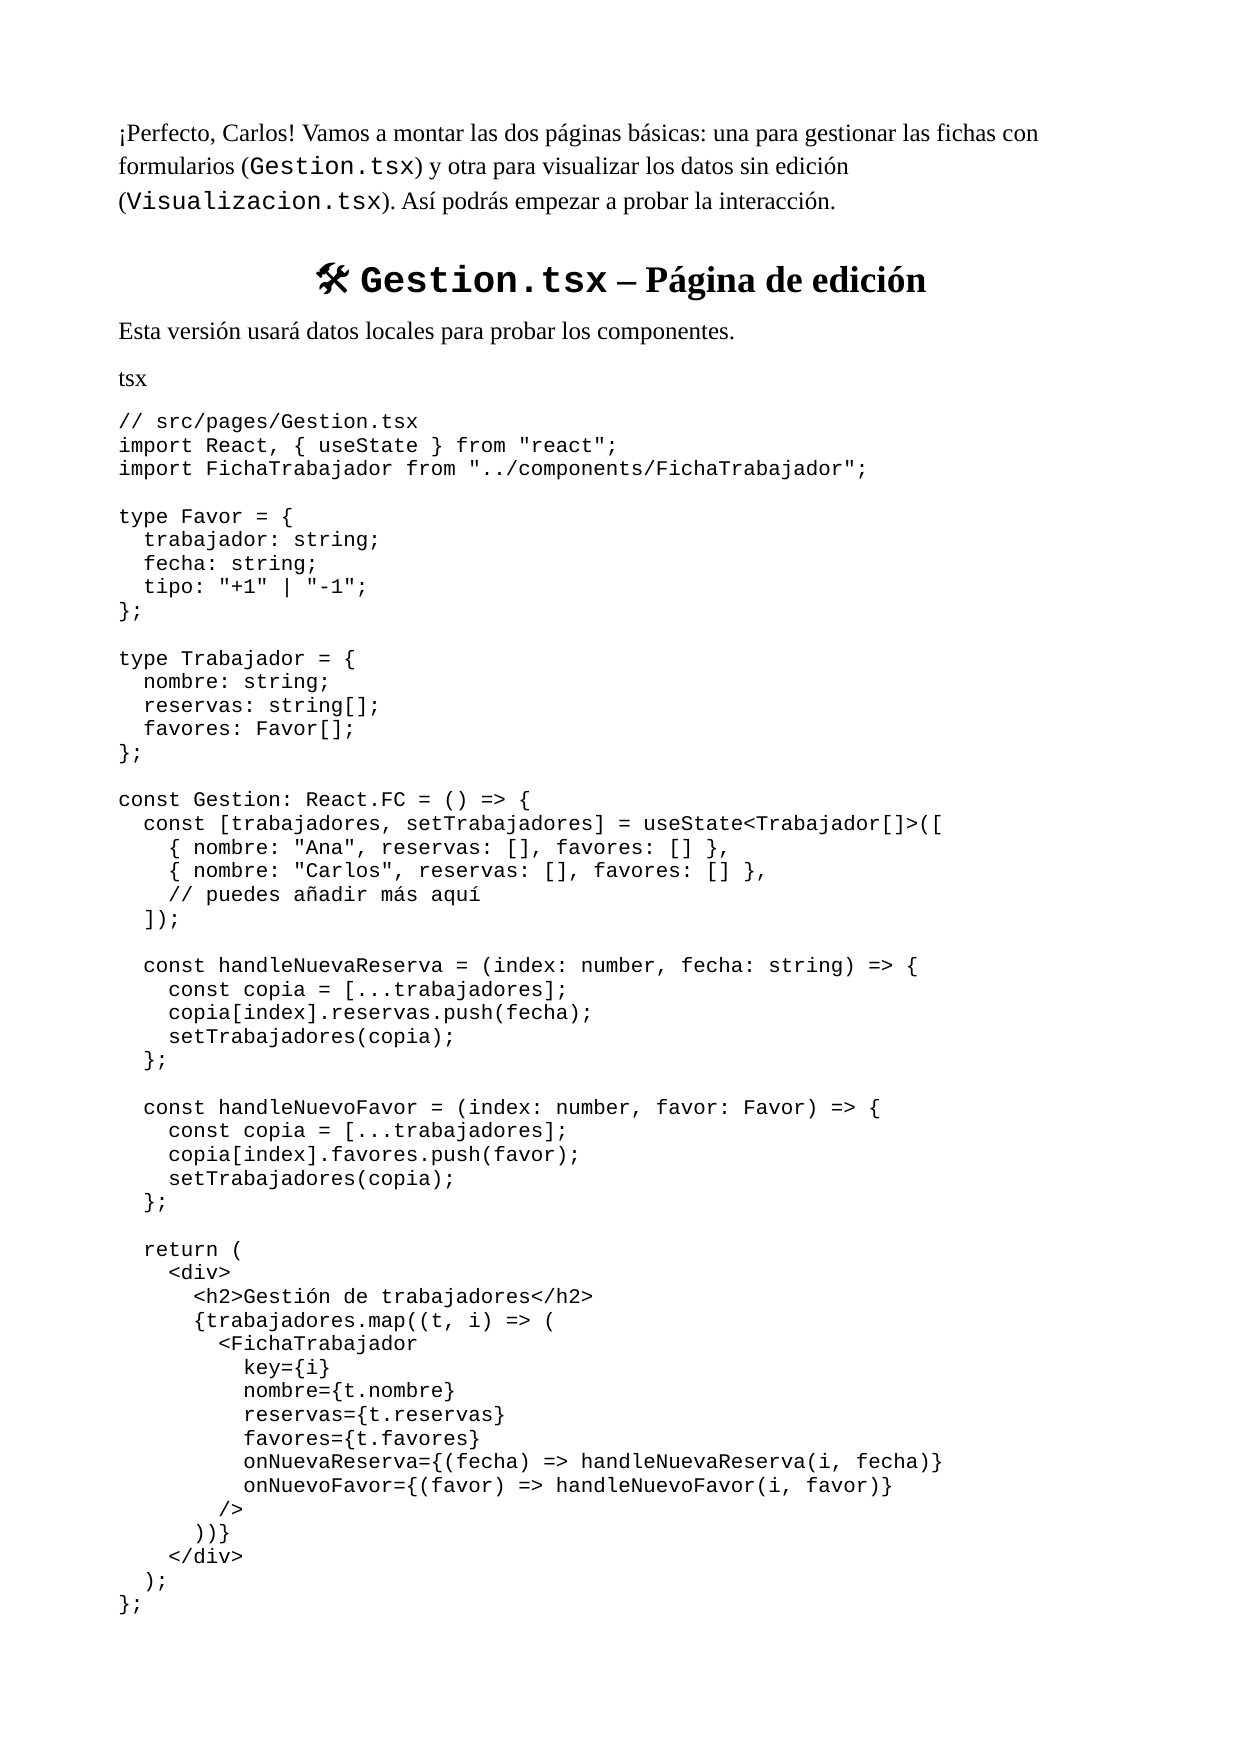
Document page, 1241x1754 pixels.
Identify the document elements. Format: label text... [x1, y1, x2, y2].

text }; [118, 1593, 1122, 1617]
text type Trabajador = { [118, 647, 1122, 671]
text setTrabajadores(copia); [118, 1026, 1122, 1049]
text nombre: string; [118, 671, 1122, 695]
text tsx [118, 363, 1122, 392]
text // src/pages/Gestion.tsx [118, 411, 1122, 435]
text const copia = [...trabajadores]; [118, 978, 1122, 1002]
text fecha: string; [118, 553, 1122, 577]
text ))} [118, 1522, 1122, 1546]
text tipo: "+1" | "-1"; [118, 577, 1122, 600]
text <h2>Gestión de trabajadores</h2> [118, 1286, 1122, 1309]
text const [trabajadores, setTrabajadores] = useState<Trabajador[]>([ [118, 813, 1122, 837]
text { nombre: "Carlos", reservas: [], favores: [] }, [118, 860, 1122, 884]
text {trabajadores.map((t, i) => ( [118, 1309, 1122, 1333]
text const Gestion: React.FC = () => { [118, 789, 1122, 813]
text trabajador: string; [118, 529, 1122, 553]
text const handleNuevaReserva = (index: number, fecha: string) => { [118, 955, 1122, 978]
text Esta versión usará datos locales para probar los componentes. [118, 316, 1122, 344]
text import FichaTrabajador from "../components/FichaTrabajador"; [118, 458, 1122, 482]
text // puedes añadir más aquí [118, 884, 1122, 908]
text const copia = [...trabajadores]; [118, 1120, 1122, 1144]
text favores={t.favores} [118, 1428, 1122, 1451]
text ¡Perfecto, Carlos! Vamos a montar las dos páginas básicas: una para gestionar las fichas con formularios (Gestion.tsx) y otra para visualizar los datos sin edición (Visualizacion.tsx). Así podrás empezar a probar la interacción. [118, 118, 1122, 217]
text <div> [118, 1262, 1122, 1286]
text const handleNuevoFavor = (index: number, favor: Favor) => { [118, 1097, 1122, 1120]
text }; [118, 1191, 1122, 1215]
text setTrabajadores(copia); [118, 1168, 1122, 1191]
text { nombre: "Ana", reservas: [], favores: [] }, [118, 837, 1122, 860]
text onNuevoFavor={(favor) => handleNuevoFavor(i, favor)} [118, 1475, 1122, 1499]
subtitle 🛠️ Gestion.tsx – Página de edición [118, 257, 1122, 303]
text reservas: string[]; [118, 695, 1122, 718]
text reservas={t.reservas} [118, 1404, 1122, 1428]
text ); [118, 1570, 1122, 1593]
text key={i} [118, 1357, 1122, 1381]
text favores: Favor[]; [118, 718, 1122, 742]
text </div> [118, 1546, 1122, 1570]
text return ( [118, 1239, 1122, 1262]
text copia[index].reservas.push(fecha); [118, 1002, 1122, 1026]
text <FichaTrabajador [118, 1333, 1122, 1357]
text nombre={t.nombre} [118, 1381, 1122, 1404]
text onNuevaReserva={(fecha) => handleNuevaReserva(i, fecha)} [118, 1451, 1122, 1475]
text ]); [118, 908, 1122, 931]
text import React, { useState } from "react"; [118, 435, 1122, 458]
text }; [118, 742, 1122, 766]
text type Favor = { [118, 506, 1122, 529]
text /> [118, 1499, 1122, 1522]
text }; [118, 600, 1122, 624]
text copia[index].favores.push(favor); [118, 1144, 1122, 1168]
text }; [118, 1049, 1122, 1073]
